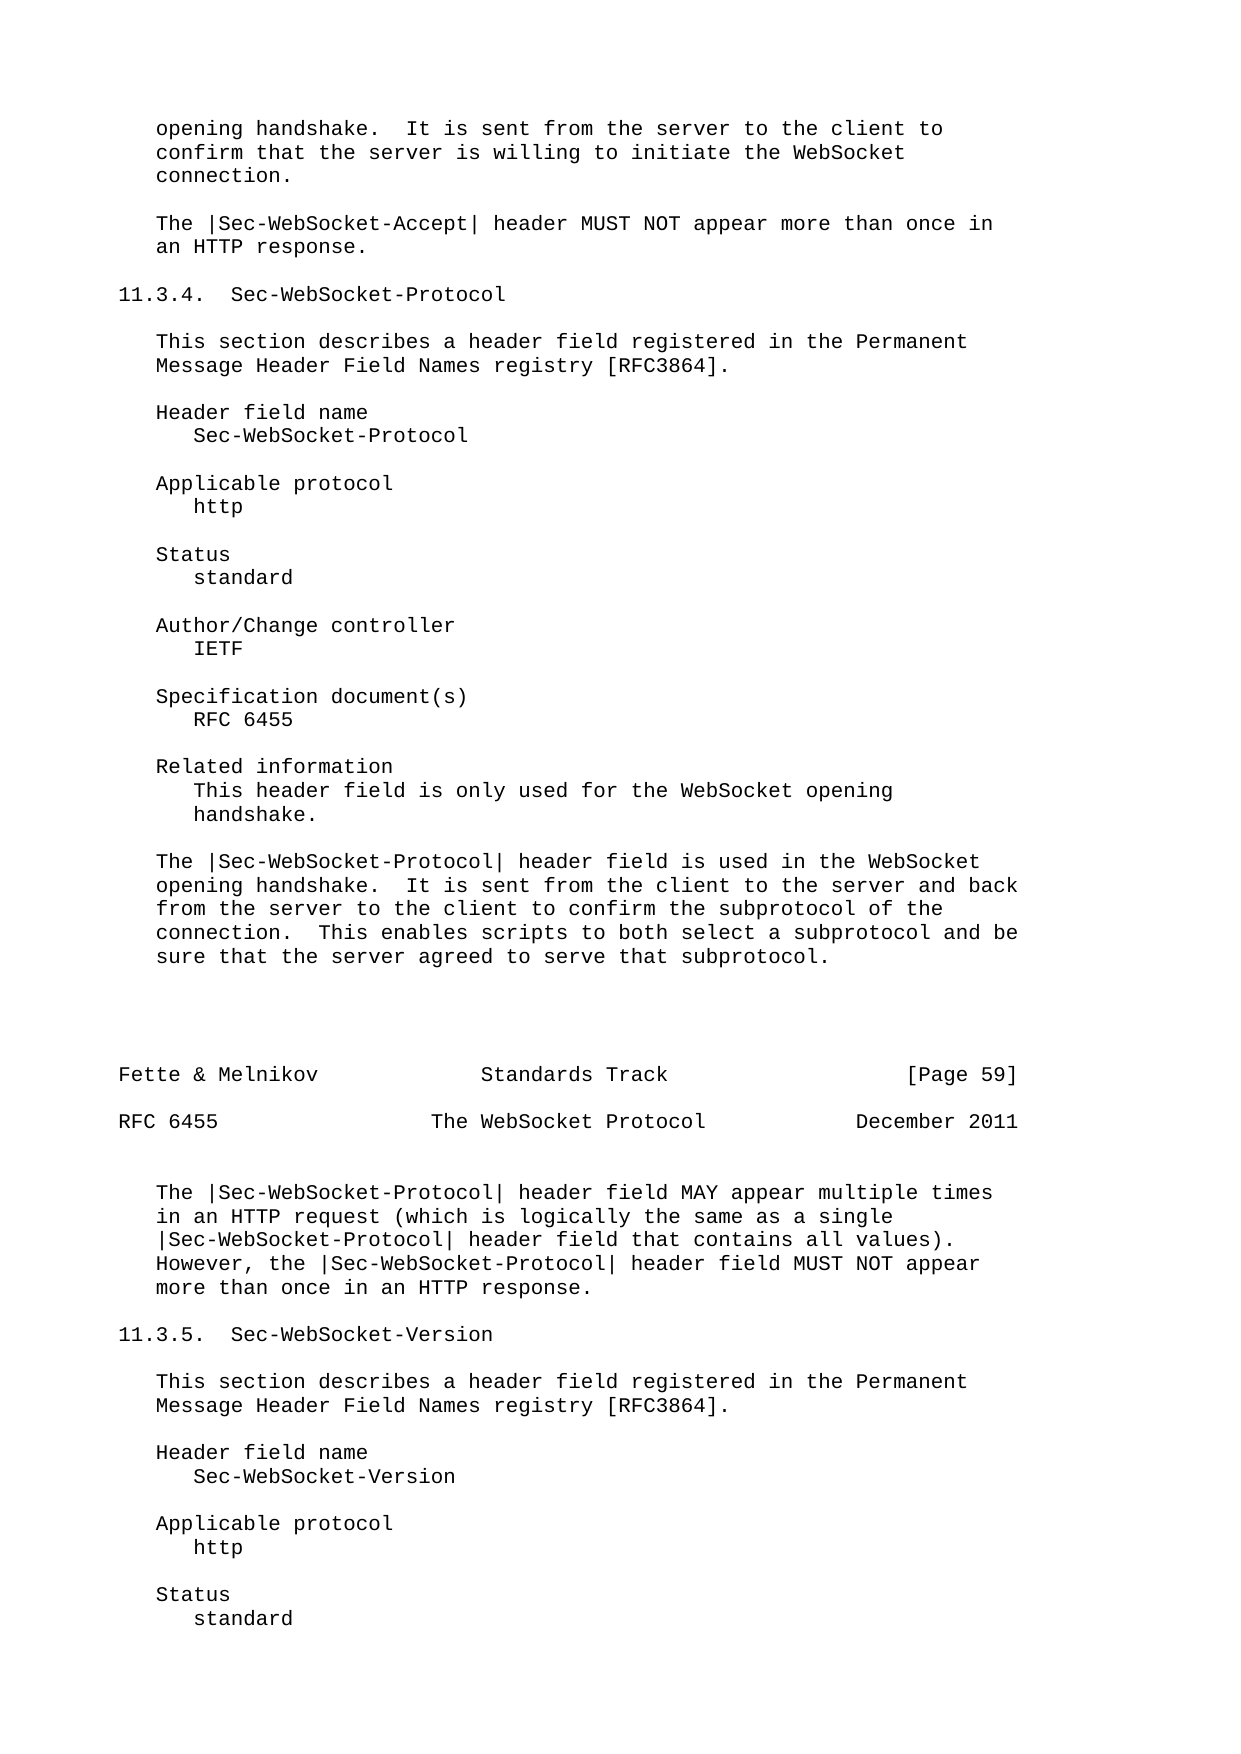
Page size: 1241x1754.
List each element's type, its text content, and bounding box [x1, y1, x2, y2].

text confirm that the server is willing to initiate the WebSocket [118, 142, 1122, 165]
text The |Sec-WebSocket-Accept| header MUST NOT appear more than once in [118, 213, 1122, 236]
text standard [118, 1608, 1122, 1631]
text RFC 6455 The WebSocket Protocol December 2011 [118, 1111, 1122, 1135]
text Specification document(s) [118, 686, 1122, 709]
text However, the |Sec-WebSocket-Protocol| header field MUST NOT appear [118, 1253, 1122, 1277]
text Applicable protocol [118, 473, 1122, 496]
text in an HTTP request (which is logically the same as a single [118, 1206, 1122, 1229]
text RFC 6455 [118, 709, 1122, 733]
text sure that the server agreed to serve that subprotocol. [118, 946, 1122, 969]
text Applicable protocol [118, 1513, 1122, 1537]
text standard [118, 567, 1122, 591]
text Header field name [118, 402, 1122, 426]
text The |Sec-WebSocket-Protocol| header field MAY appear multiple times [118, 1182, 1122, 1206]
text This header field is only used for the WebSocket opening [118, 780, 1122, 804]
text This section describes a header field registered in the Permanent [118, 1371, 1122, 1395]
text Sec-WebSocket-Version [118, 1466, 1122, 1489]
text Status [118, 544, 1122, 567]
text The |Sec-WebSocket-Protocol| header field is used in the WebSocket [118, 851, 1122, 875]
text Header field name [118, 1442, 1122, 1466]
text 11.3.4. Sec-WebSocket-Protocol [118, 284, 1122, 307]
text connection. This enables scripts to both select a subprotocol and be [118, 922, 1122, 946]
text Fette & Melnikov Standards Track [Page 59] [118, 1064, 1122, 1088]
text Status [118, 1584, 1122, 1608]
text opening handshake. It is sent from the client to the server and back [118, 875, 1122, 898]
text |Sec-WebSocket-Protocol| header field that contains all values). [118, 1229, 1122, 1253]
text opening handshake. It is sent from the server to the client to [118, 118, 1122, 142]
text Message Header Field Names registry [RFC3864]. [118, 1395, 1122, 1419]
text Related information [118, 757, 1122, 780]
text from the server to the client to confirm the subprotocol of the [118, 898, 1122, 922]
text Sec-WebSocket-Protocol [118, 426, 1122, 449]
text IETF [118, 638, 1122, 662]
text an HTTP response. [118, 236, 1122, 260]
text This section describes a header field registered in the Permanent [118, 331, 1122, 354]
text connection. [118, 165, 1122, 189]
text http [118, 496, 1122, 520]
text Message Header Field Names registry [RFC3864]. [118, 354, 1122, 378]
text more than once in an HTTP response. [118, 1277, 1122, 1300]
text handshake. [118, 804, 1122, 827]
text Author/Change controller [118, 615, 1122, 638]
text http [118, 1537, 1122, 1561]
text 11.3.5. Sec-WebSocket-Version [118, 1324, 1122, 1348]
